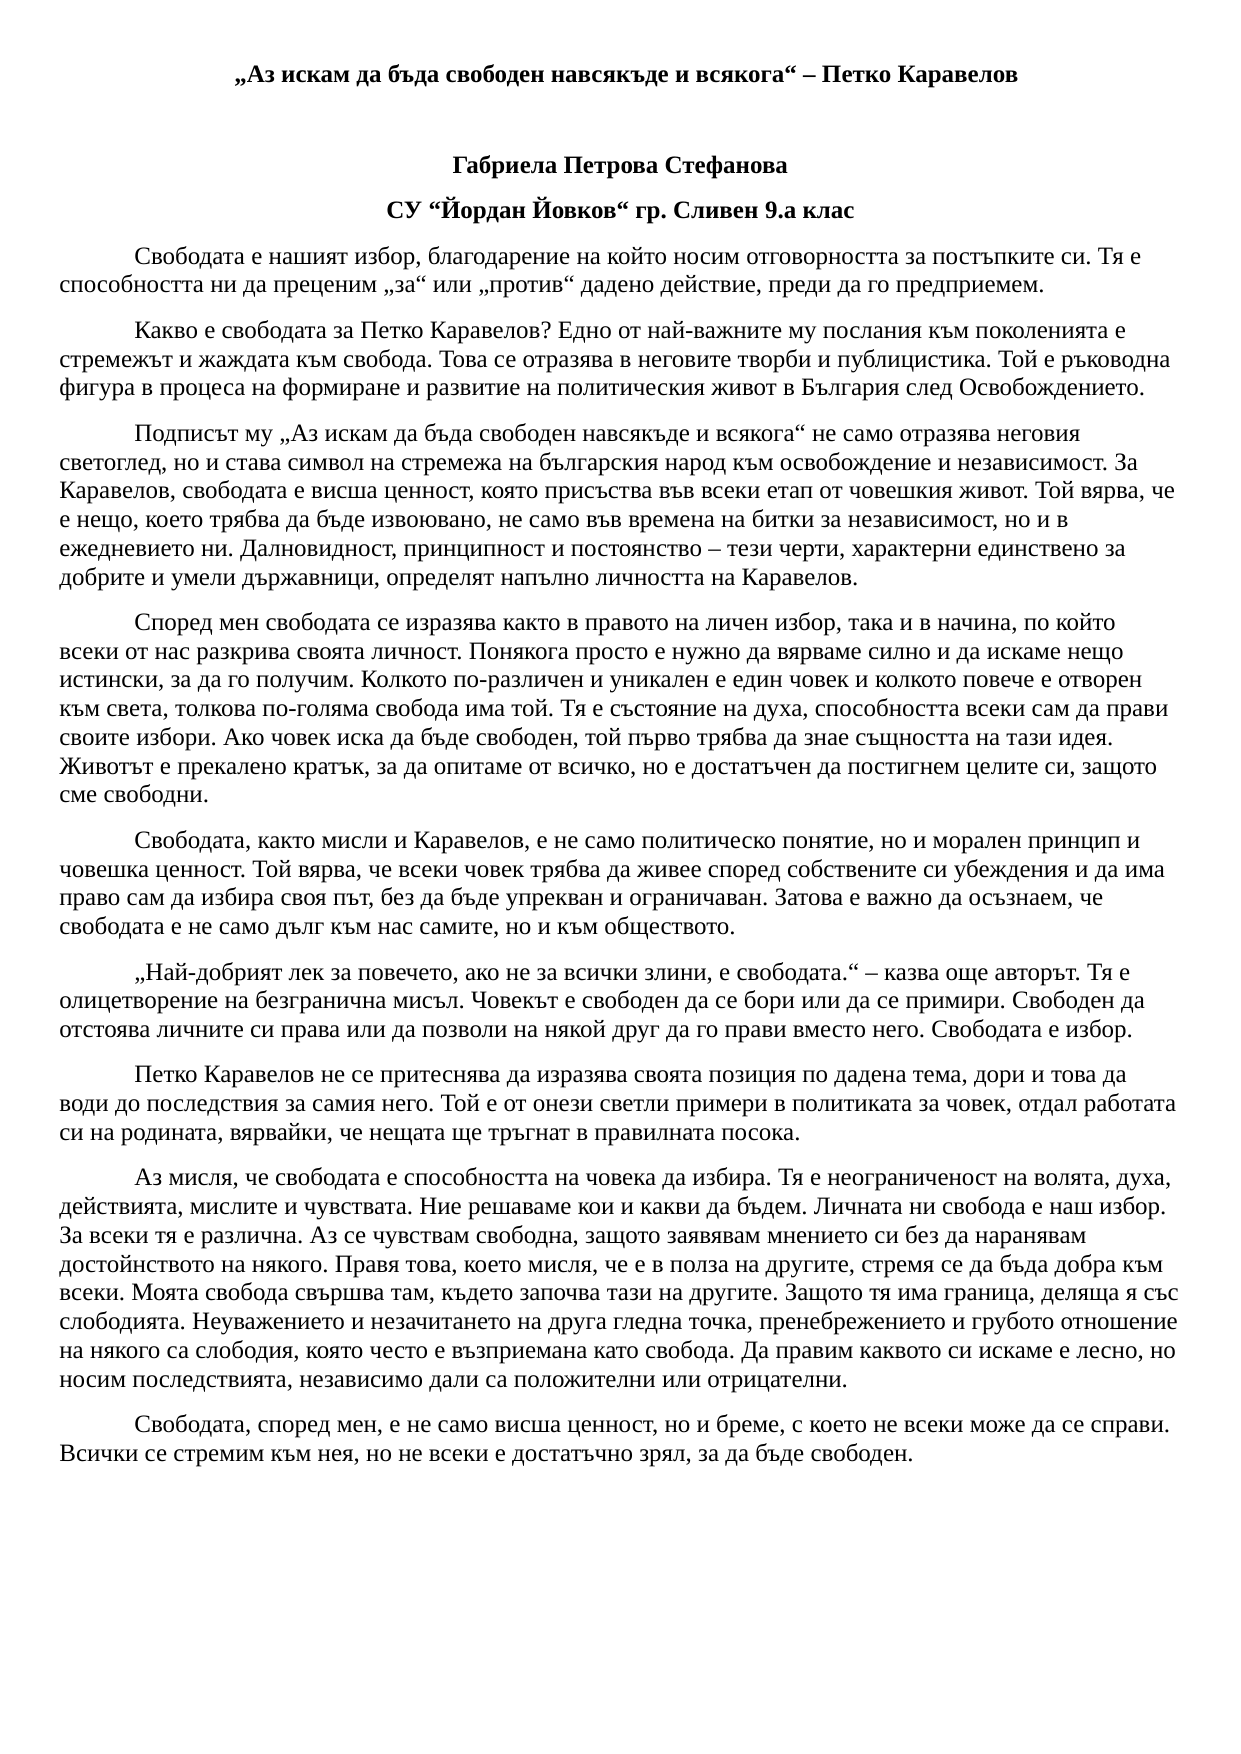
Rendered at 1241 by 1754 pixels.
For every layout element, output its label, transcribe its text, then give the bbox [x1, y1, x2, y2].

text „Най-добрият лек за повечето, ако не за всички злини, е свободата.“ – казва още авторът. Тя е олицетворение на безгранична мисъл. Човекът е свободен да се бори или да се примири. Свободен да отстоява личните си права или да позволи на някой друг да го прави вместо него. Свободата е избор. [59, 957, 1181, 1043]
text Какво е свободата за Петко Каравелов? Едно от най-важните му послания към поколенията е стремежът и жаждата към свобода. Това се отразява в неговите творби и публицистика. Той е ръководна фигура в процеса на формиране и развитие на политическия живот в България след Освобождението. [59, 315, 1181, 401]
text „Аз искам да бъда свободен навсякъде и всякога“ – Петко Каравелов [59, 59, 1181, 88]
text СУ “Йордан Йовков“ гр. Сливен 9.a клас [59, 195, 1181, 224]
text Според мен свободата се изразява както в правото на личен избор, така и в начина, по който всеки от нас разкрива своята личност. Понякога просто е нужно да вярваме силно и да искаме нещо истински, за да го получим. Колкото по-различен и уникален е един човек и колкото повече е отворен към света, толкова по-голяма свобода има той. Тя е състояние на духа, способността всеки сам да прави своите избори. Ако човек иска да бъде свободен, той първо трябва да знае същността на тази идея. Животът е прекалено кратък, за да опитаме от всичко, но е достатъчен да постигнем целите си, защото сме свободни. [59, 607, 1181, 808]
text Габриела Петрова Стефанова [59, 150, 1181, 179]
text Аз мисля, че свободата е способността на човека да избира. Тя е неограниченост на волята, духа, действията, мислите и чувствата. Ние решаваме кои и какви да бъдем. Личната ни свобода е наш избор. За всеки тя е различна. Аз се чувствам свободна, защото заявявам мнението си без да наранявам достойнството на някого. Правя това, което мисля, че е в полза на другите, стремя се да бъда добра към всеки. Моята свобода свършва там, където започва тази на другите. Защото тя има граница, деляща я със слободията. Неуважението и незачитането на друга гледна точка, пренебрежението и грубото отношение на някого са слободия, която често е възприемана като свобода. Да правим каквото си искаме е лесно, но носим последствията, независимо дали са положителни или отрицателни. [59, 1162, 1181, 1392]
text Свободата е нашият избор, благодарение на който носим отговорността за постъпките си. Тя е способността ни да преценим „за“ или „против“ дадено действие, преди да го предприемем. [59, 241, 1181, 298]
text Свободата, както мисли и Каравелов, е не само политическо понятие, но и морален принцип и човешка ценност. Той вярва, че всеки човек трябва да живее според собствените си убеждения и да има право сам да избира своя път, без да бъде упрекван и ограничаван. Затова е важно да осъзнаем, че свободата е не само дълг към нас самите, но и към обществото. [59, 825, 1181, 940]
text Петко Каравелов не се притеснява да изразява своята позиция по дадена тема, дори и това да води до последствия за самия него. Той е от онези светли примери в политиката за човек, отдал работата си на родината, вярвайки, че нещата ще тръгнат в правилната посока. [59, 1059, 1181, 1146]
text Свободата, според мен, е не само висша ценност, но и бреме, с което не всеки може да се справи. Всички се стремим към нея, но не всеки е достатъчно зрял, за да бъде свободен. [59, 1409, 1181, 1467]
text Подписът му „Аз искам да бъда свободен навсякъде и всякога“ не само отразява неговия светоглед, но и става символ на стремежа на българския народ към освобождение и независимост. За Каравелов, свободата е висша ценност, която присъства във всеки етап от човешкия живот. Той вярва, че е нещо, което трябва да бъде извоювано, не само във времена на битки за независимост, но и в ежедневието ни. Далновидност, принципност и постоянство – тези черти, характерни единствено за добрите и умели държавници, определят напълно личността на Каравелов. [59, 418, 1181, 590]
